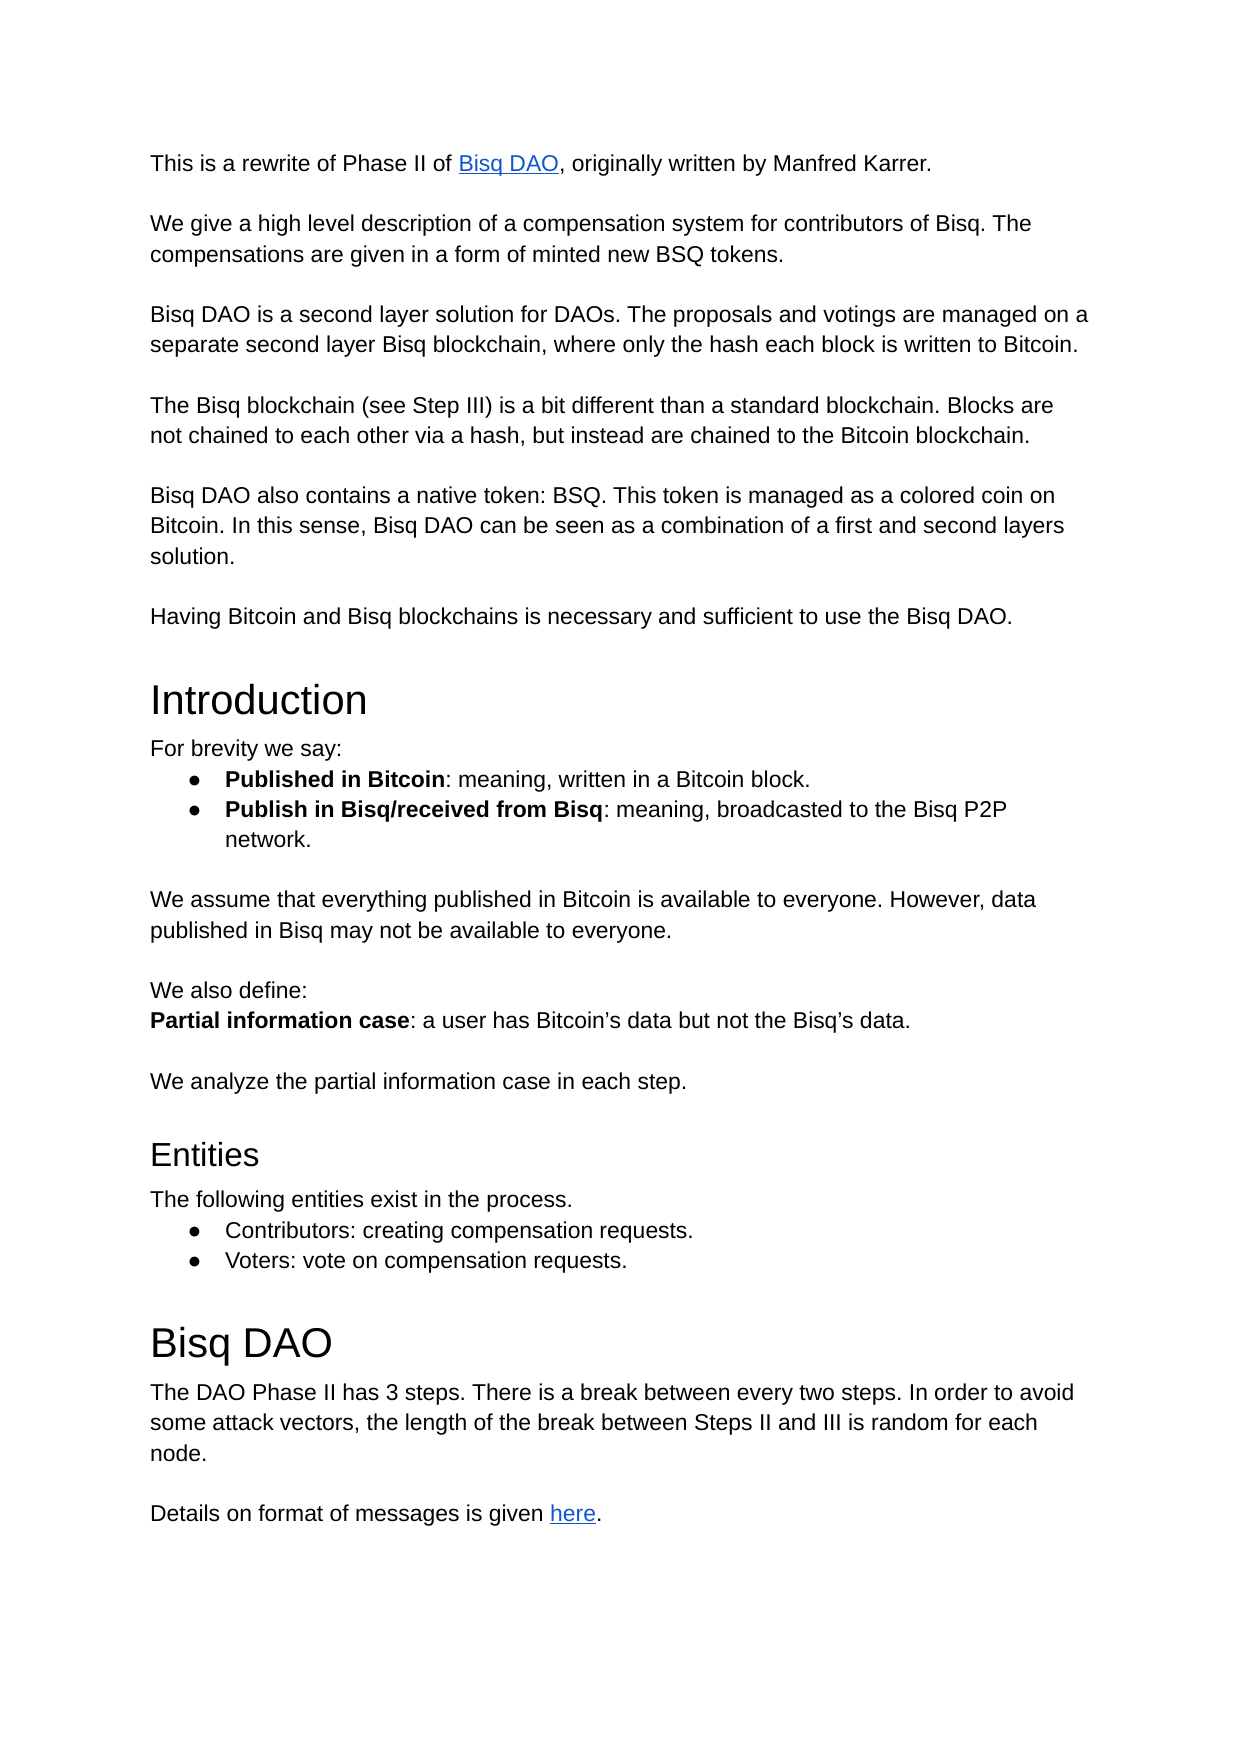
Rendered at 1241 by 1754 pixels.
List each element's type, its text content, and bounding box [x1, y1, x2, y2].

text This is a rewrite of Phase II of Bisq DAO, originally written by Manfred Karrer. We give a high level description of a compensation system for contributors of Bisq. The compensations are given in a form of minted new BSQ tokens. Bisq DAO is a second layer solution for DAOs. The proposals and votings are managed on a separate second layer Bisq blockchain, where only the hash each block is written to Bitcoin. The Bisq blockchain (see Step III) is a bit different than a standard blockchain. Blocks are not chained to each other via a hash, but instead are chained to the Bitcoin blockchain. Bisq DAO also contains a native token: BSQ. This token is managed as a colored coin on Bitcoin. In this sense, Bisq DAO can be seen as a combination of a first and second layers solution. Having Bitcoin and Bisq blockchains is necessary and sufficient to use the Bisq DAO. [150, 150, 1090, 629]
text Partial information case: a user has Bitcoin’s data but not the Bisq’s data. [150, 1007, 1090, 1034]
list Publish in Bisq/received from Bisq: meaning, broadcasted to the Bisq P2P network. [187, 796, 1090, 852]
list Published in Bitcoin: meaning, written in a Bitcoin block. [187, 766, 1090, 792]
subtitle Bisq DAO [150, 1319, 1090, 1367]
list Voters: vote on compensation requests. [187, 1247, 1090, 1273]
subtitle Entities [150, 1135, 1090, 1174]
subtitle Introduction [150, 675, 1090, 723]
text We also define: [150, 947, 1090, 1003]
text We analyze the partial information case in each step. [150, 1068, 1090, 1094]
text The DAO Phase II has 3 steps. There is a break between every two steps. In order to avoid some attack vectors, the length of the break between Steps II and III is random for each node. Details on format of messages is given here. [150, 1379, 1090, 1526]
list Contributors: creating compensation requests. [187, 1217, 1090, 1243]
text We assume that everything published in Bitcoin is available to everyone. However, data published in Bisq may not be available to everyone. [150, 886, 1090, 943]
text For brevity we say: [150, 735, 1090, 762]
text The following entities exist in the process. [150, 1186, 1090, 1213]
